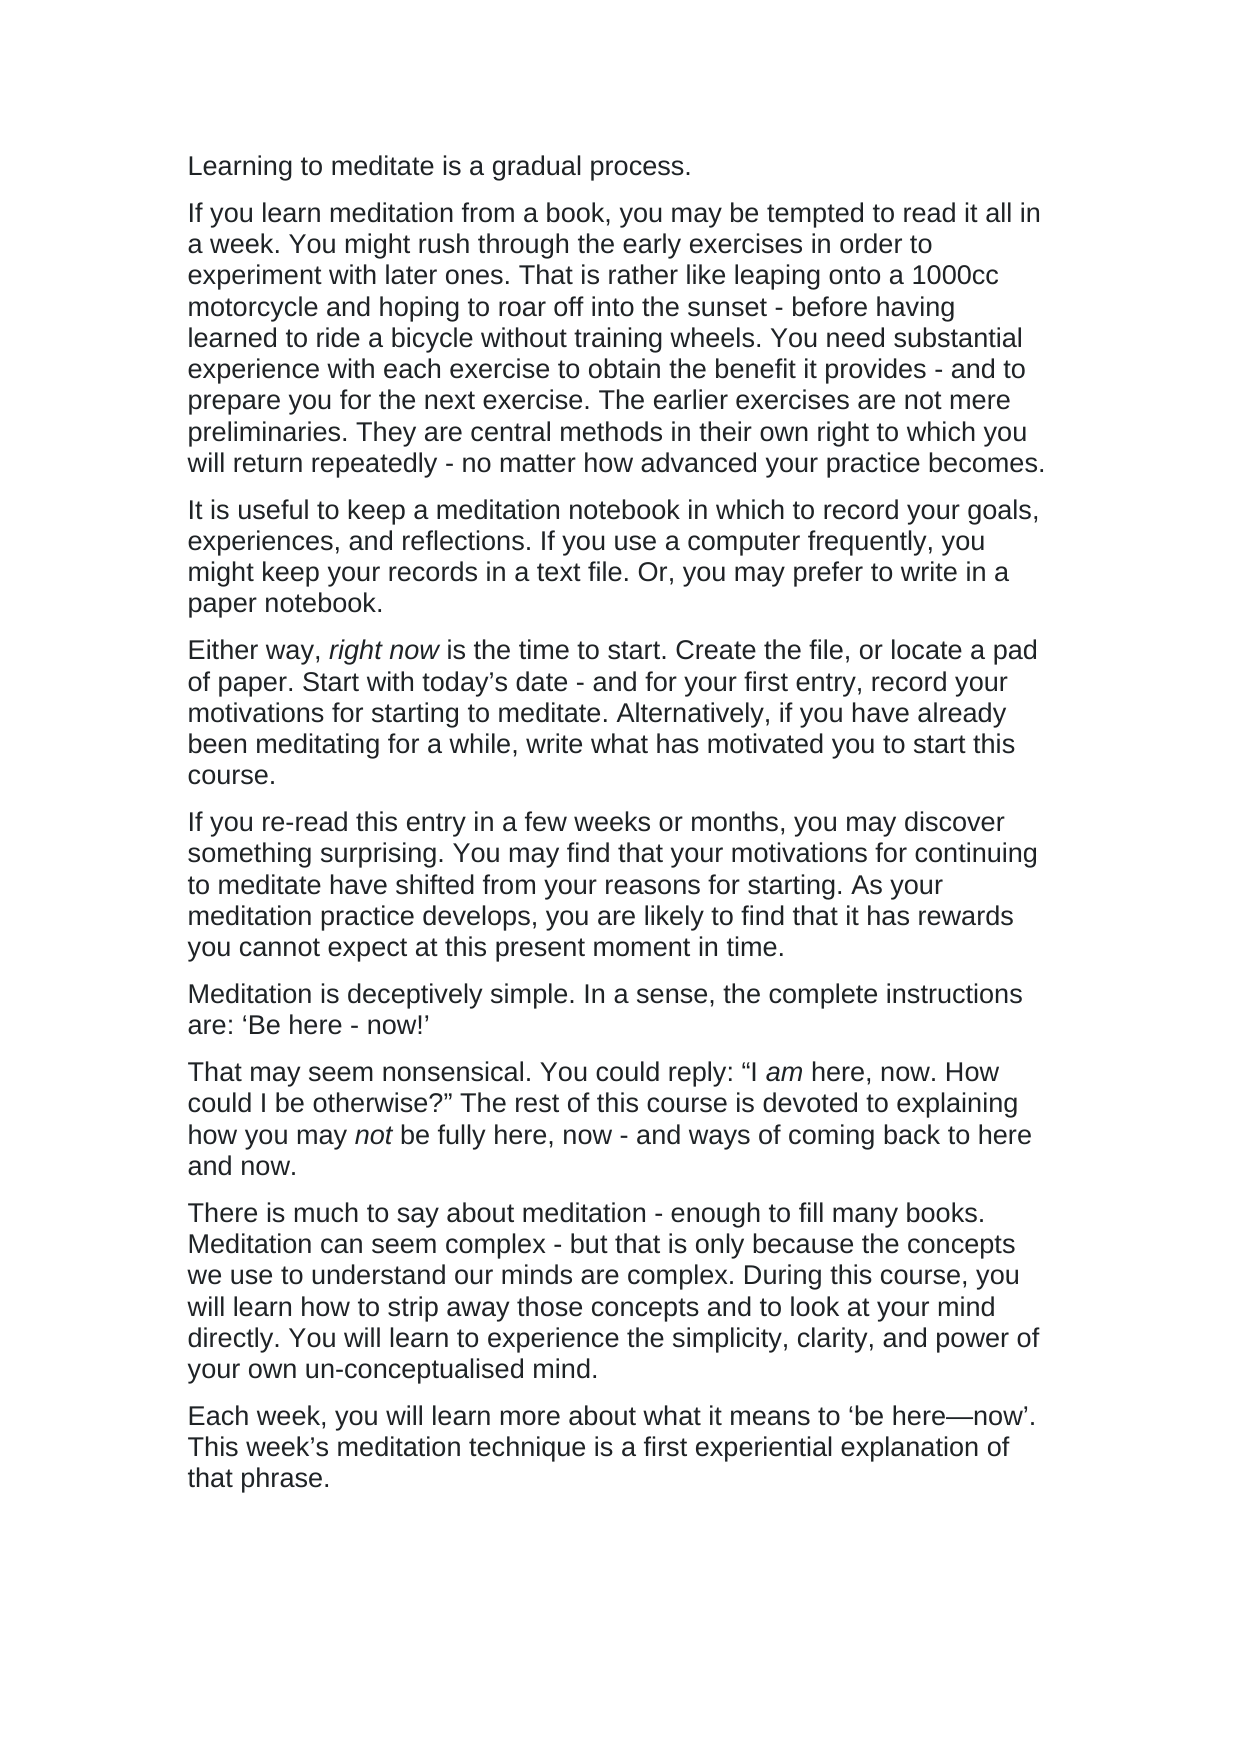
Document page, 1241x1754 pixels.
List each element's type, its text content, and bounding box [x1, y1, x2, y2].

text That may seem nonsensical. You could reply: “I am here, now. How could I be otherwise?” The rest of this course is devoted to explaining how you may not be fully here, now - and ways of coming back to here and now. [187, 1056, 1053, 1181]
text If you re-read this entry in a few weeks or months, you may discover something surprising. You may find that your motivations for continuing to meditate have shifted from your reasons for starting. As your meditation practice develops, you are likely to find that it has rewards you cannot expect at this present moment in time. [187, 806, 1053, 962]
text It is useful to keep a meditation notebook in which to record your goals, experiences, and reflections. If you use a computer frequently, you might keep your records in a text file. Or, you may prefer to write in a paper notebook. [187, 494, 1053, 619]
text If you learn meditation from a book, you may be tempted to read it all in a week. You might rush through the early exercises in order to experiment with later ones. That is rather like leaping onto a 1000cc motorcycle and hoping to roar off into the sunset - before having learned to ride a bicycle without training wheels. You need substantial experience with each exercise to obtain the benefit it provides - and to prepare you for the next exercise. The earlier exercises are not mere preliminaries. They are central methods in their own right to which you will return repeatedly - no matter how advanced your practice becomes. [187, 197, 1053, 478]
text Each week, you will learn more about what it means to ‘be here—now’. This week’s meditation technique is a first experiential explanation of that phrase. [187, 1400, 1053, 1494]
text Learning to meditate is a gradual process. [187, 150, 1053, 181]
text There is much to say about meditation - enough to fill many books. Meditation can seem complex - but that is only because the concepts we use to understand our minds are complex. During this course, you will learn how to strip away those concepts and to look at your mind directly. You will learn to experience the simplicity, clarity, and power of your own un-conceptualised mind. [187, 1197, 1053, 1384]
text Either way, right now is the time to start. Create the file, or locate a pad of paper. Start with today’s date - and for your first entry, record your motivations for starting to meditate. Alternatively, if you have already been meditating for a while, write what has motivated you to start this course. [187, 634, 1053, 791]
text Meditation is deceptively simple. In a sense, the complete instructions are: ‘Be here - now!’ [187, 978, 1053, 1041]
